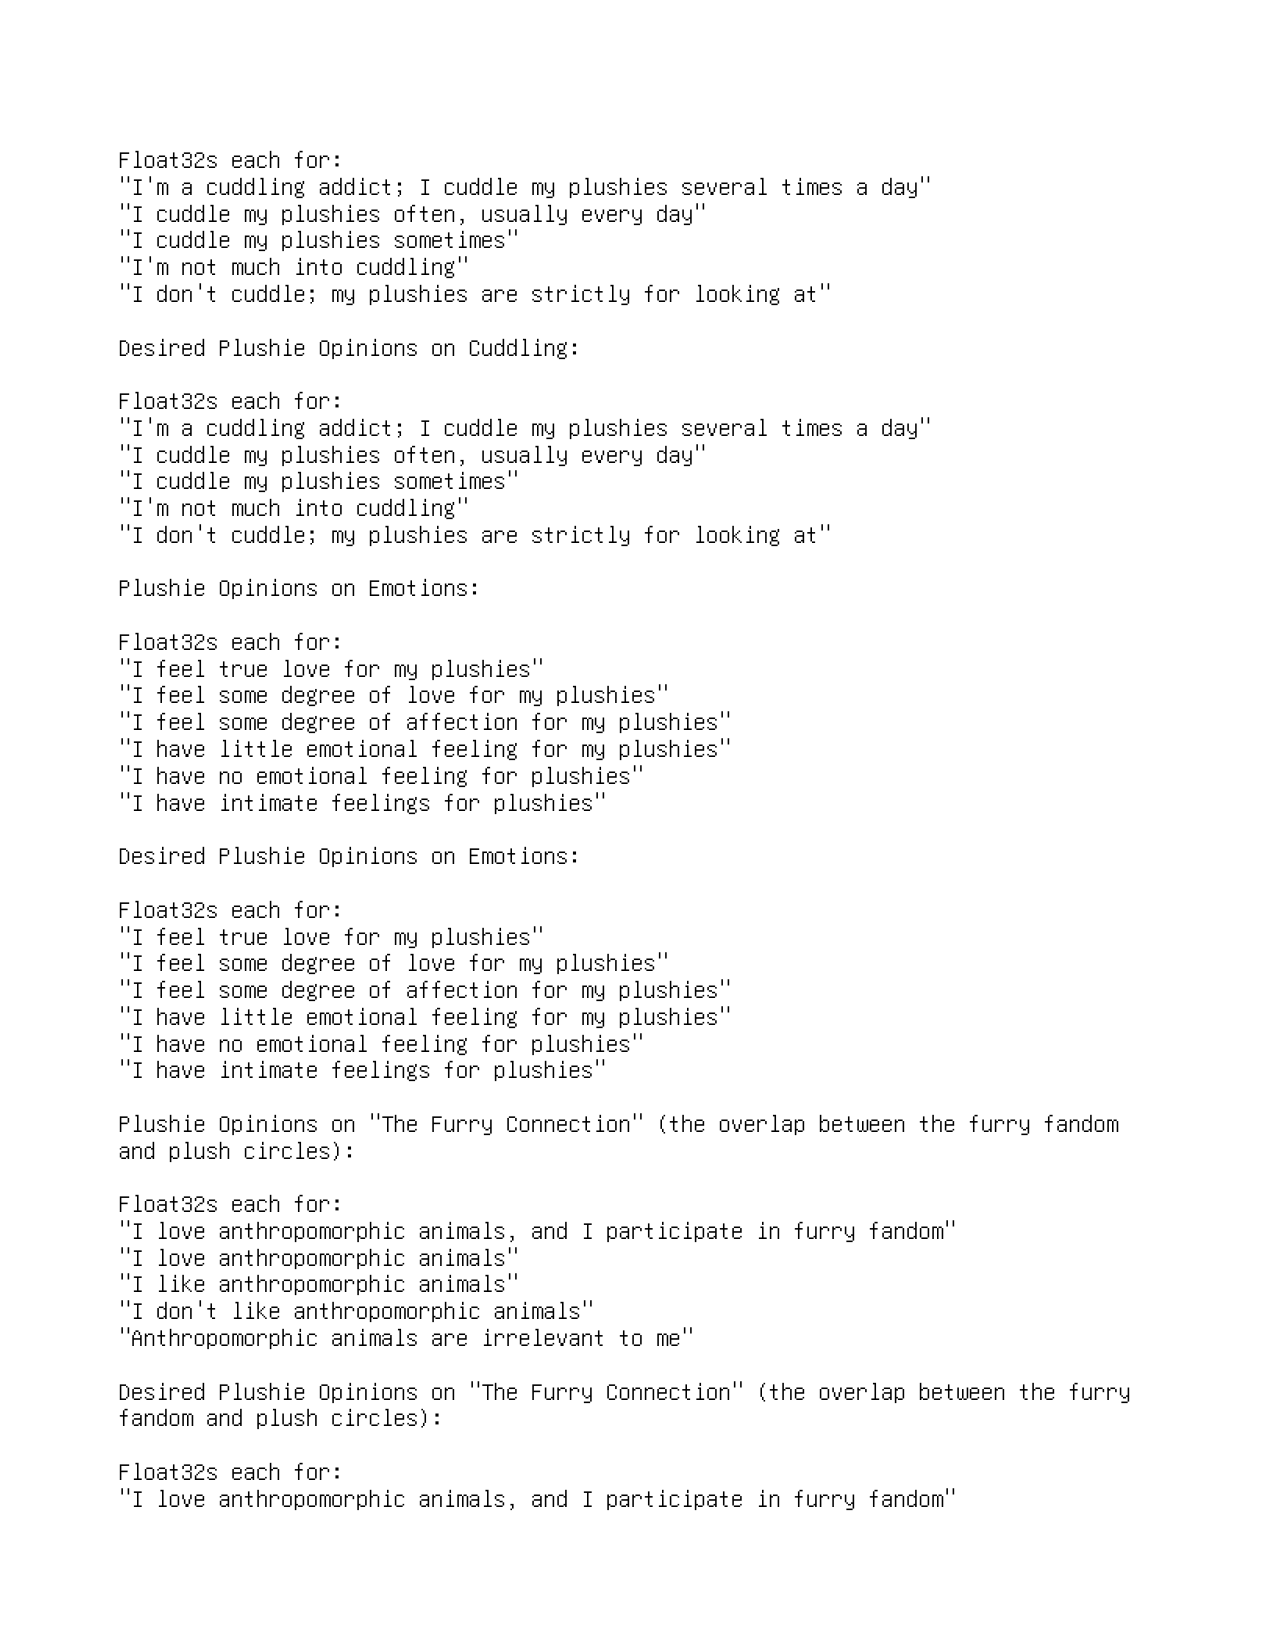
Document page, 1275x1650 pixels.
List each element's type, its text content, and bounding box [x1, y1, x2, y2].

text Float32s each for: [118, 1457, 1157, 1483]
text "I have little emotional feeling for my plushies" [118, 734, 1157, 761]
text "I feel some degree of love for my plushies" [118, 680, 1157, 707]
text "I'm a cuddling addict; I cuddle my plushies several times a day" [118, 172, 1157, 198]
text "I have intimate feelings for plushies" [118, 1055, 1157, 1082]
text "I don't cuddle; my plushies are strictly for looking at" [118, 279, 1157, 306]
text Float32s each for: [118, 1189, 1157, 1216]
text "Anthropomorphic animals are irrelevant to me" [118, 1323, 1157, 1349]
text "I have no emotional feeling for plushies" [118, 761, 1157, 787]
text "I feel some degree of affection for my plushies" [118, 975, 1157, 1002]
text Float32s each for: [118, 894, 1157, 921]
text "I love anthropomorphic animals" [118, 1242, 1157, 1269]
text Float32s each for: [118, 386, 1157, 413]
text "I have no emotional feeling for plushies" [118, 1028, 1157, 1055]
text "I'm a cuddling addict; I cuddle my plushies several times a day" [118, 413, 1157, 439]
text "I love anthropomorphic animals, and I participate in furry fandom" [118, 1483, 1157, 1510]
text Float32s each for: [118, 627, 1157, 653]
text "I'm not much into cuddling" [118, 493, 1157, 520]
text Plushie Opinions on "The Furry Connection" (the overlap between the furry fandom and plush circles): [118, 1109, 1157, 1162]
text "I cuddle my plushies sometimes" [118, 466, 1157, 493]
text "I'm not much into cuddling" [118, 252, 1157, 279]
text "I feel true love for my plushies" [118, 653, 1157, 680]
text "I love anthropomorphic animals, and I participate in furry fandom" [118, 1216, 1157, 1242]
text "I have little emotional feeling for my plushies" [118, 1002, 1157, 1028]
text "I feel true love for my plushies" [118, 921, 1157, 948]
text Float32s each for: [118, 145, 1157, 172]
text Plushie Opinions on Emotions: [118, 573, 1157, 600]
text "I don't like anthropomorphic animals" [118, 1296, 1157, 1323]
text "I cuddle my plushies often, usually every day" [118, 439, 1157, 466]
text Desired Plushie Opinions on "The Furry Connection" (the overlap between the furry fandom and plush circles): [118, 1376, 1157, 1430]
text "I feel some degree of love for my plushies" [118, 948, 1157, 975]
text "I don't cuddle; my plushies are strictly for looking at" [118, 520, 1157, 546]
text "I feel some degree of affection for my plushies" [118, 707, 1157, 734]
text "I like anthropomorphic animals" [118, 1269, 1157, 1296]
text Desired Plushie Opinions on Emotions: [118, 841, 1157, 868]
text "I cuddle my plushies sometimes" [118, 225, 1157, 252]
text "I cuddle my plushies often, usually every day" [118, 198, 1157, 225]
text "I have intimate feelings for plushies" [118, 787, 1157, 814]
text Desired Plushie Opinions on Cuddling: [118, 332, 1157, 359]
